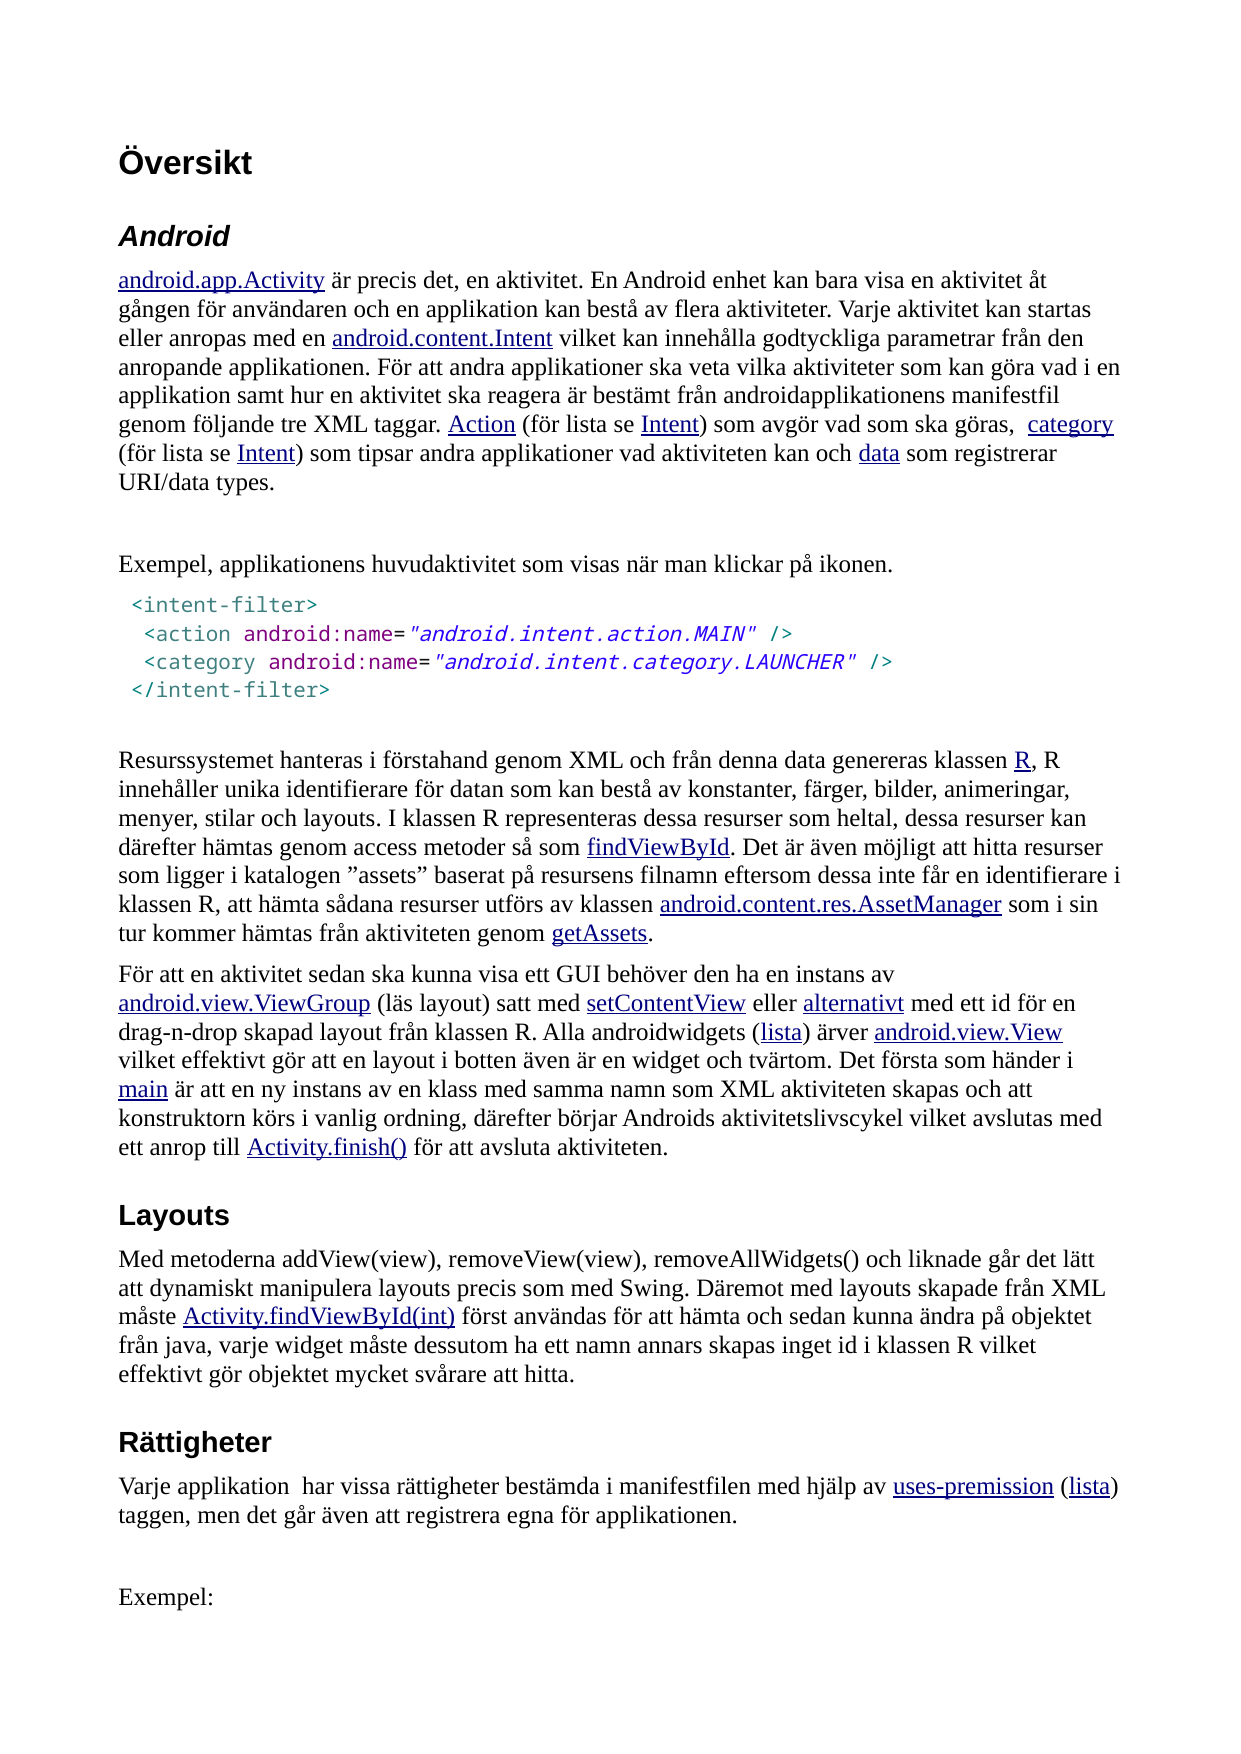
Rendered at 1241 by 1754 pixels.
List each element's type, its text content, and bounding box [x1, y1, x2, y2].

text Med metoderna addView(view), removeView(view), removeAllWidgets() och liknade går det lätt att dynamiskt manipulera layouts precis som med Swing. Däremot med layouts skapade från XML måste Activity.findViewById(int) först användas för att hämta och sedan kunna ändra på objektet från java, varje widget måste dessutom ha ett namn annars skapas inget id i klassen R vilket effektivt gör objektet mycket svårare att hitta. [118, 1244, 1122, 1388]
text Varje applikation har vissa rättigheter bestämda i manifestfilen med hjälp av uses-premission (lista) taggen, men det går även att registrera egna för applikationen. [118, 1471, 1122, 1529]
subtitle Android [118, 219, 1122, 253]
subtitle Rättigheter [118, 1425, 1122, 1459]
text <action android:name="android.intent.action.MAIN" /> [118, 619, 1122, 647]
subtitle Layouts [118, 1198, 1122, 1231]
text </intent-filter> [118, 676, 1122, 704]
subtitle Översikt [118, 143, 1122, 182]
text Resurssystemet hanteras i förstahand genom XML och från denna data genereras klassen R, R innehåller unika identifierare för datan som kan bestå av konstanter, färger, bilder, animeringar, menyer, stilar och layouts. I klassen R representeras dessa resurser som heltal, dessa resurser kan därefter hämtas genom access metoder så som findViewById. Det är även möjligt att hitta resurser som ligger i katalogen ”assets” baserat på resursens filnamn eftersom dessa inte får en identifierare i klassen R, att hämta sådana resurser utförs av klassen android.content.res.AssetManager som i sin tur kommer hämtas från aktiviteten genom getAssets. [118, 745, 1122, 947]
text <intent-filter> [118, 590, 1122, 619]
text <category android:name="android.intent.category.LAUNCHER" /> [118, 647, 1122, 676]
text För att en aktivitet sedan ska kunna visa ett GUI behöver den ha en instans av android.view.ViewGroup (läs layout) satt med setContentView eller alternativt med ett id för en drag-n-drop skapad layout från klassen R. Alla androidwidgets (lista) ärver android.view.View vilket effektivt gör att en layout i botten även är en widget och tvärtom. Det första som händer i main är att en ny instans av en klass med samma namn som XML aktiviteten skapas och att konstruktorn körs i vanlig ordning, därefter börjar Androids aktivitetslivscykel vilket avslutas med ett anrop till Activity.finish() för att avsluta aktiviteten. [118, 959, 1122, 1160]
text Exempel: [118, 1582, 1122, 1611]
text Exempel, applikationens huvudaktivitet som visas när man klickar på ikonen. [118, 549, 1122, 578]
text android.app.Activity är precis det, en aktivitet. En Android enhet kan bara visa en aktivitet åt gången för användaren och en applikation kan bestå av flera aktiviteter. Varje aktivitet kan startas eller anropas med en android.content.Intent vilket kan innehålla godtyckliga parametrar från den anropande applikationen. För att andra applikationer ska veta vilka aktiviteter som kan göra vad i en applikation samt hur en aktivitet ska reagera är bestämt från androidapplikationens manifestfil genom följande tre XML taggar. Action (för lista se Intent) som avgör vad som ska göras, category (för lista se Intent) som tipsar andra applikationer vad aktiviteten kan och data som registrerar URI/data types. [118, 265, 1122, 495]
